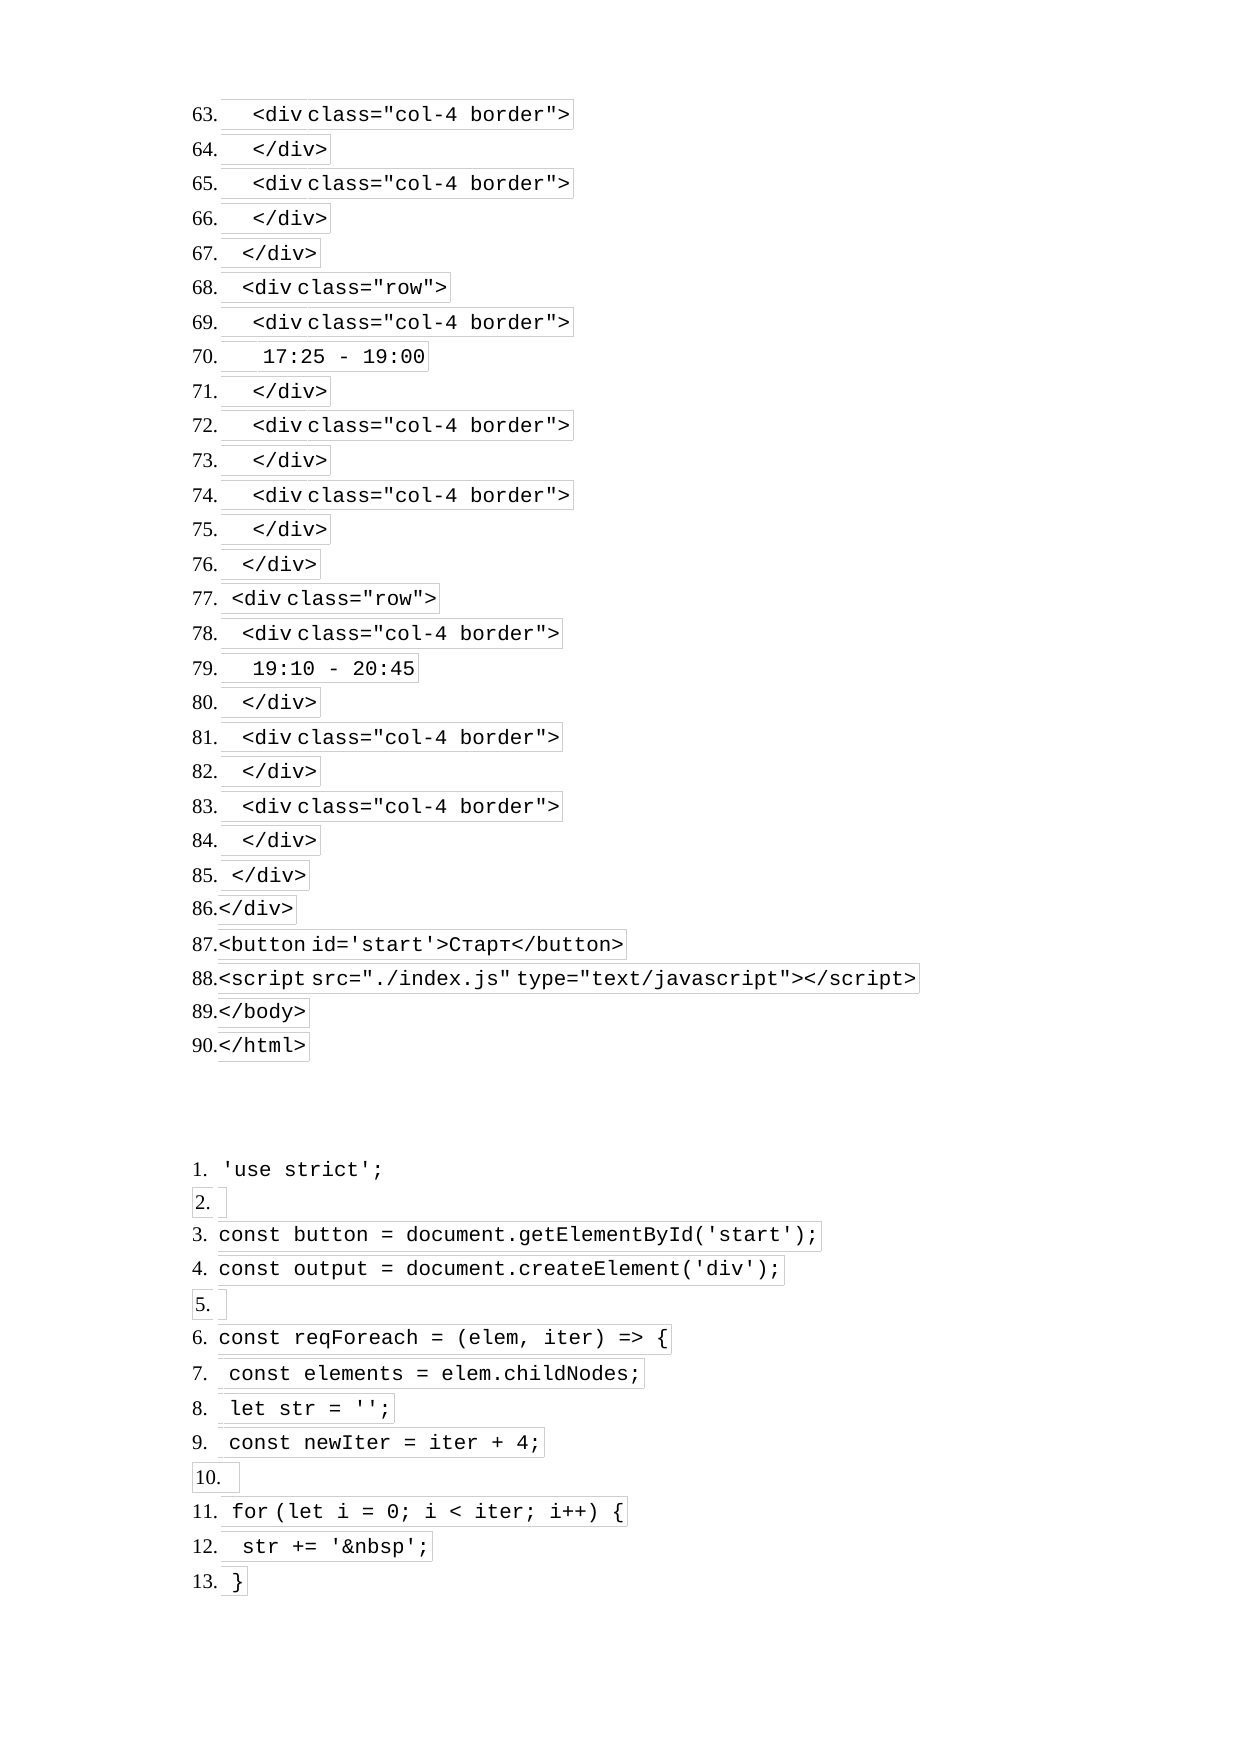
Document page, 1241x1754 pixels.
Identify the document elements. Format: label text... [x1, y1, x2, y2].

list </html> [192, 1032, 309, 1061]
list <div class="row"> [192, 583, 439, 613]
list <div class="row"> [192, 272, 450, 302]
list 19:10 - 20:45 [192, 652, 418, 682]
list </body> [192, 998, 309, 1027]
list </div> [192, 445, 330, 475]
list [574, 168, 1181, 198]
list <div class="col-4 border"> [192, 791, 562, 821]
list [331, 203, 1181, 233]
list [574, 479, 1181, 509]
list [331, 376, 1181, 406]
list <div class="col-4 border"> [192, 479, 573, 509]
list <button id='start'>Старт</button> [192, 928, 626, 959]
list <div class="col-4 border"> [192, 722, 562, 752]
list const button = document.getElementById('start'); [192, 1221, 821, 1251]
list [419, 652, 1181, 682]
list } [192, 1566, 247, 1596]
list </div> [192, 549, 320, 579]
list <div class="col-4 border"> [192, 168, 573, 198]
list [395, 1393, 1181, 1423]
list [429, 341, 1181, 371]
list const newIter = iter + 4; [192, 1427, 544, 1457]
list [321, 237, 1181, 267]
list </div> [192, 860, 309, 890]
list </div> [192, 237, 320, 267]
list <div class="col-4 border"> [192, 307, 573, 337]
list [645, 1358, 1181, 1388]
list const reqForeach = (elem, iter) => { [192, 1324, 671, 1354]
list </div> [192, 376, 330, 406]
list [672, 1324, 1181, 1354]
list [310, 998, 1181, 1027]
list const output = document.createElement('div'); [192, 1255, 784, 1285]
list 'use strict'; [192, 1157, 1181, 1183]
list [331, 514, 1181, 544]
list [920, 963, 1181, 993]
list [321, 825, 1181, 855]
list <script src="./index.js" type="text/javascript"></script> [192, 963, 919, 993]
list </div> [192, 514, 330, 544]
list </div> [192, 756, 320, 786]
list [627, 928, 1181, 959]
list [248, 1566, 1181, 1596]
list const elements = elem.childNodes; [192, 1358, 644, 1388]
list [628, 1496, 1181, 1526]
list let str = ''; [192, 1393, 394, 1423]
list [321, 687, 1181, 717]
list [574, 410, 1181, 440]
list [321, 549, 1181, 579]
list <div class="col-4 border"> [192, 410, 573, 440]
list </div> [192, 203, 330, 233]
list [563, 722, 1181, 752]
list [545, 1427, 1181, 1457]
list [563, 618, 1181, 648]
list [440, 583, 1181, 613]
list </div> [192, 894, 296, 924]
list <div class="col-4 border"> [192, 618, 562, 648]
list [310, 860, 1181, 890]
list </div> [192, 687, 320, 717]
list str += '&nbsp'; [192, 1531, 432, 1561]
list [451, 272, 1181, 302]
list [331, 134, 1181, 164]
list [331, 445, 1181, 475]
list [433, 1531, 1181, 1561]
list [822, 1221, 1181, 1251]
list [310, 1032, 1181, 1061]
list [574, 99, 1181, 129]
list for (let i = 0; i < iter; i++) { [192, 1496, 627, 1526]
list [785, 1255, 1181, 1285]
list [297, 894, 1181, 924]
list [563, 791, 1181, 821]
list [574, 307, 1181, 337]
list <div class="col-4 border"> [192, 99, 573, 129]
list [321, 756, 1181, 786]
list </div> [192, 825, 320, 855]
list 17:25 - 19:00 [192, 341, 428, 371]
list </div> [192, 134, 330, 164]
